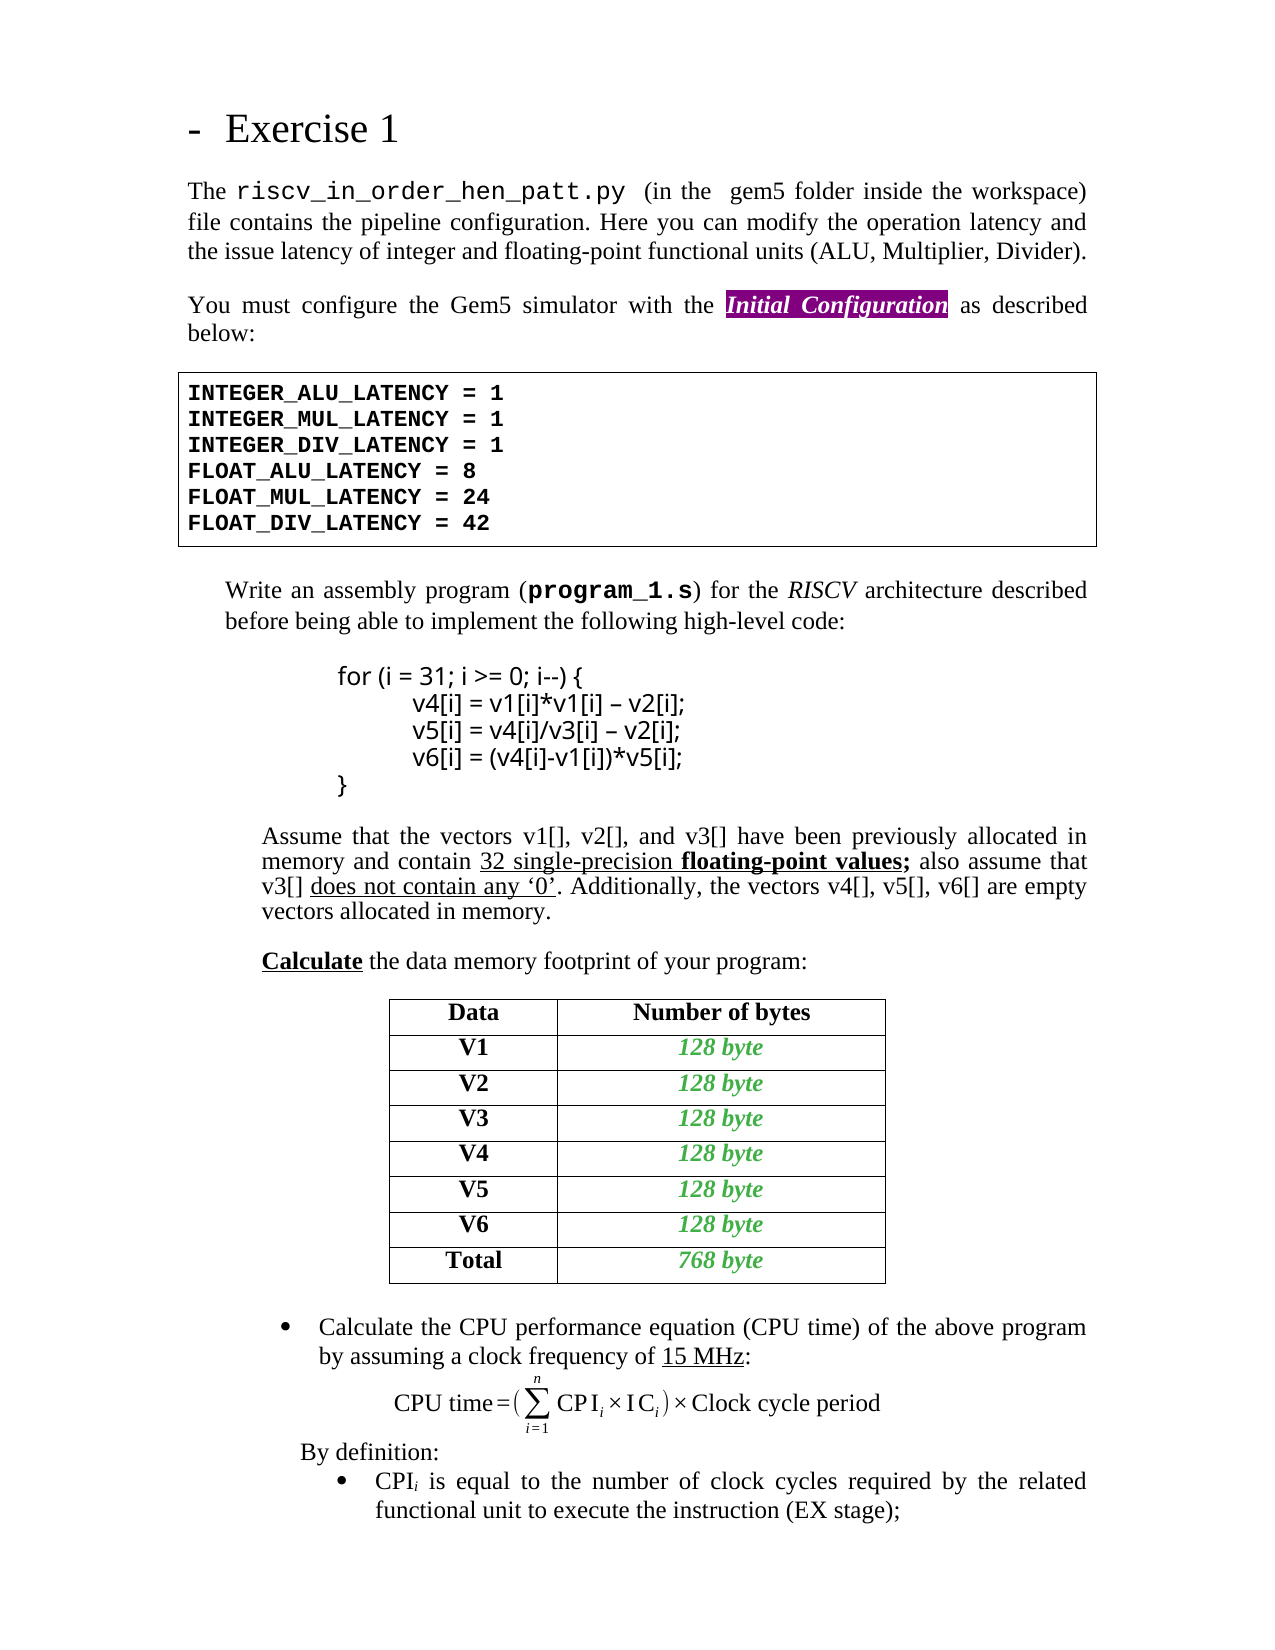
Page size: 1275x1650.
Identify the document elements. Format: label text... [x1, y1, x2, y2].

table_cell 128 byte [558, 1106, 885, 1141]
text Calculate the data memory footprint of your program: [261, 949, 1087, 974]
table_cell 128 byte [558, 1142, 885, 1176]
list CPIi is equal to the number of clock cycles required by the related functional unit to execute the instruction (EX stage); [337, 1466, 1087, 1524]
table_cell Total [390, 1248, 557, 1282]
table_cell V4 [390, 1142, 557, 1176]
text The riscv_in_order_hen_patt.py (in the gem5 folder inside the workspace) file contains the pipeline configuration. Here you can modify the operation latency and the issue latency of integer and floating-point functional units (ALU, Multiplier, Divider). [187, 176, 1087, 265]
text } [262, 772, 1087, 799]
text FLOAT_ALU_LATENCY = 8 [187, 459, 1087, 485]
text v5[i] = v4[i]/v3[i] – v2[i]; [262, 718, 1087, 745]
text Write an assembly program (program_1.s) for the RISCV architecture described before being able to implement the following high-level code: [225, 575, 1087, 635]
table_header Number of bytes [558, 1000, 885, 1034]
text Assume that the vectors v1[], v2[], and v3[] have been previously allocated in memory and contain 32 single-precision floating-point values; also assume that v3[] does not contain any ‘0’. Additionally, the vectors v4[], v5[], v6[] are empty vectors allocated in memory. [261, 824, 1087, 924]
list Exercise 1 [187, 103, 1087, 151]
text FLOAT_MUL_LATENCY = 24 [187, 485, 1087, 502]
table_cell 128 byte [558, 1036, 885, 1070]
table_cell V1 [390, 1036, 557, 1070]
text FLOAT_DIV_LATENCY = 42 [179, 502, 1096, 546]
table_cell 768 byte [558, 1248, 885, 1282]
text v4[i] = v1[i]*v1[i] – v2[i]; [262, 691, 1087, 718]
text INTEGER_DIV_LATENCY = 1 [187, 433, 1087, 459]
text for (i = 31; i >= 0; i--) { [262, 664, 1087, 691]
table_cell V6 [390, 1213, 557, 1247]
table_cell 128 byte [558, 1177, 885, 1212]
table_cell 128 byte [558, 1071, 885, 1105]
text You must configure the Gem5 simulator with the Initial Configuration as described below: [187, 290, 1087, 347]
list Calculate the CPU performance equation (CPU time) of the above program by assuming a clock frequency of 15 MHz: [281, 1312, 1087, 1370]
text INTEGER_MUL_LATENCY = 1 [187, 407, 1087, 433]
text v6[i] = (v4[i]-v1[i])*v5[i]; [337, 745, 1087, 772]
table_cell V2 [390, 1071, 557, 1105]
text By definition: [300, 1437, 1087, 1466]
table_cell 128 byte [558, 1213, 885, 1247]
table_header Data [390, 1000, 557, 1034]
text INTEGER_ALU_LATENCY = 1 [179, 373, 1096, 407]
table_cell V5 [390, 1177, 557, 1212]
table_cell V3 [390, 1106, 557, 1141]
